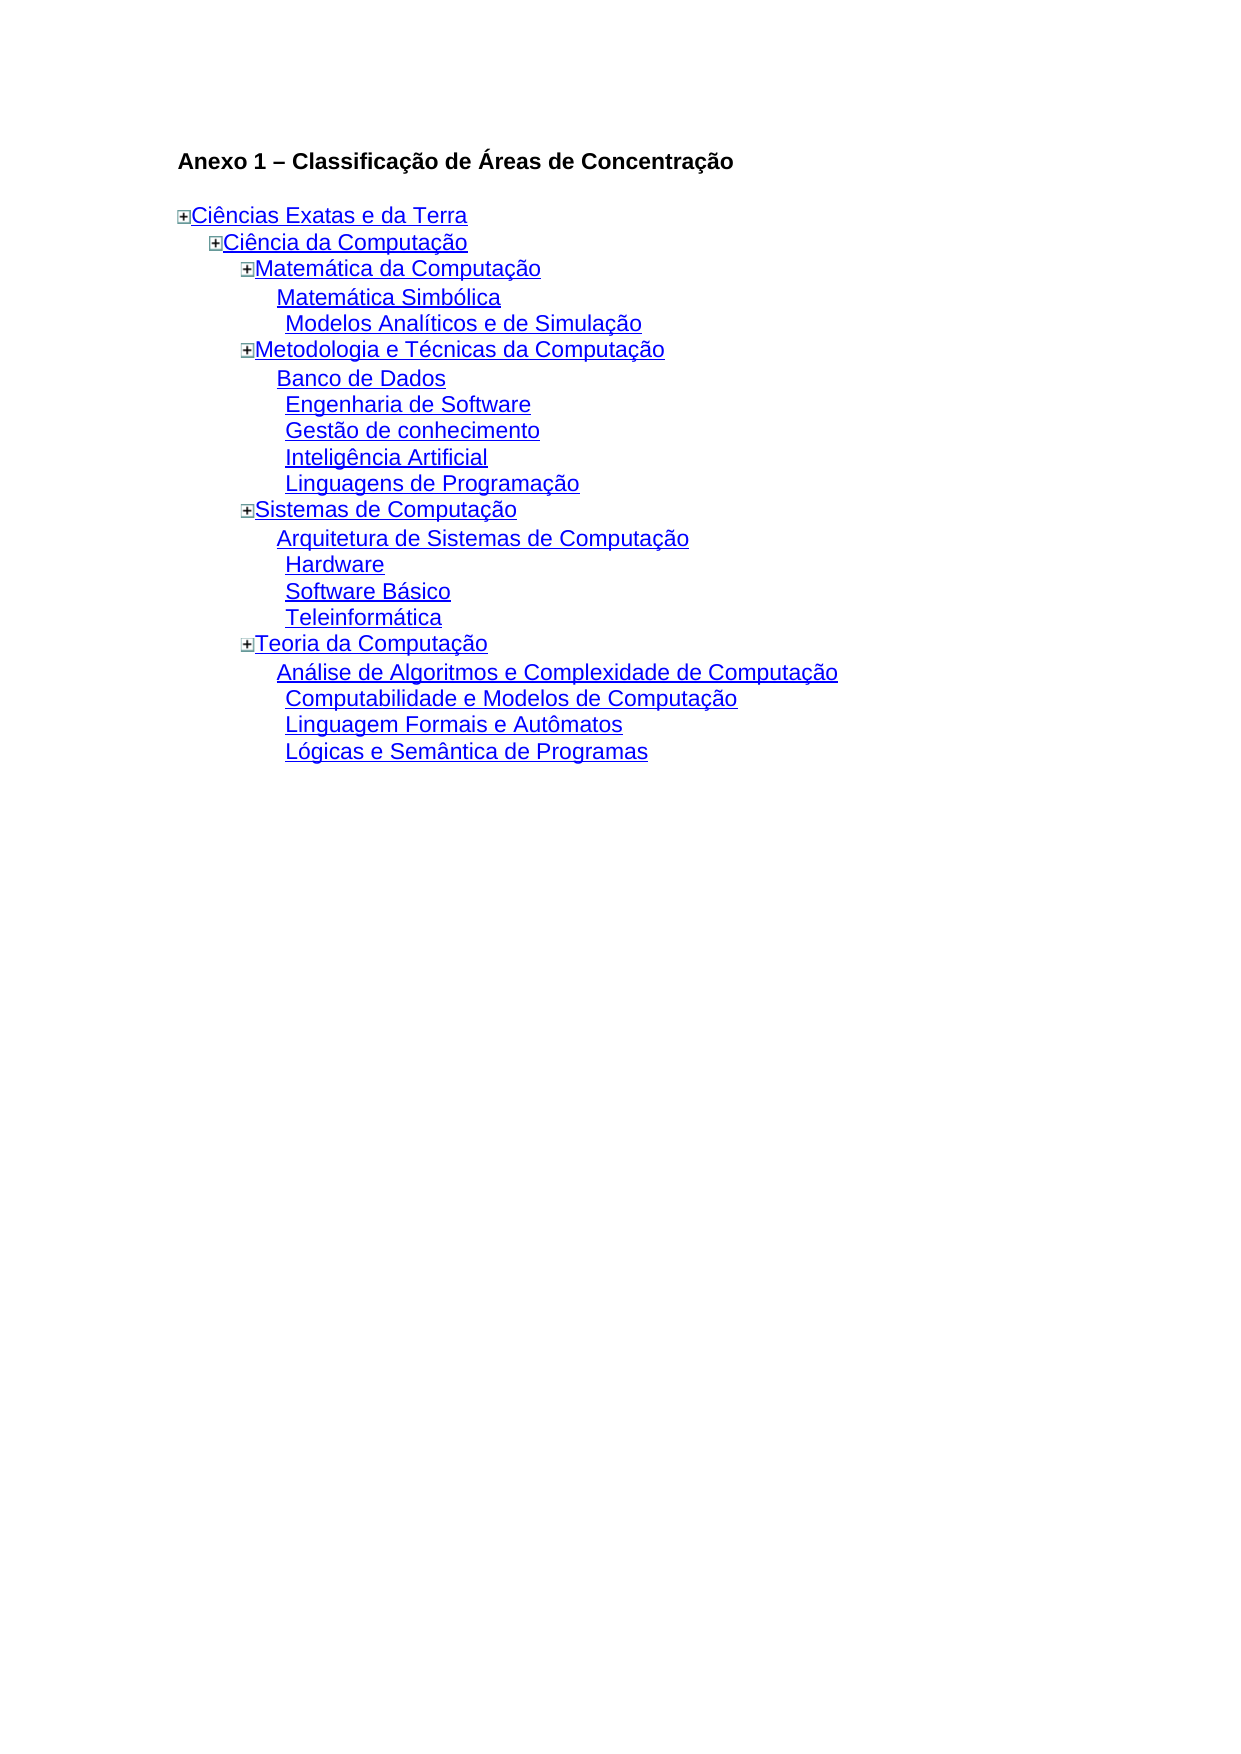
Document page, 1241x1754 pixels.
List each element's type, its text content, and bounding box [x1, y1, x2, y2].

text Ciências Exatas e da Terra Ciência da Computação Matemática da Computação [177, 202, 1063, 281]
picture [240, 504, 255, 518]
picture [177, 210, 191, 224]
picture [209, 236, 223, 251]
picture [240, 262, 255, 277]
text Arquitetura de Sistemas de Computação Hardware Software Básico Teleinformática Teoria da Computação [177, 525, 1063, 657]
picture [240, 343, 255, 358]
text Análise de Algoritmos e Complexidade de Computação Computabilidade e Modelos de Computação Linguagem Formais e Autômatos Lógicas e Semântica de Programas [177, 659, 1063, 764]
text Anexo 1 – Classificação de Áreas de Concentração [177, 148, 1063, 174]
picture [240, 638, 255, 652]
text Banco de Dados Engenharia de Software Gestão de conhecimento Inteligência Artificial Linguagens de Programação Sistemas de Computação [177, 365, 1063, 523]
text Matemática Simbólica Modelos Analíticos e de Simulação Metodologia e Técnicas da Computação [177, 283, 1063, 363]
